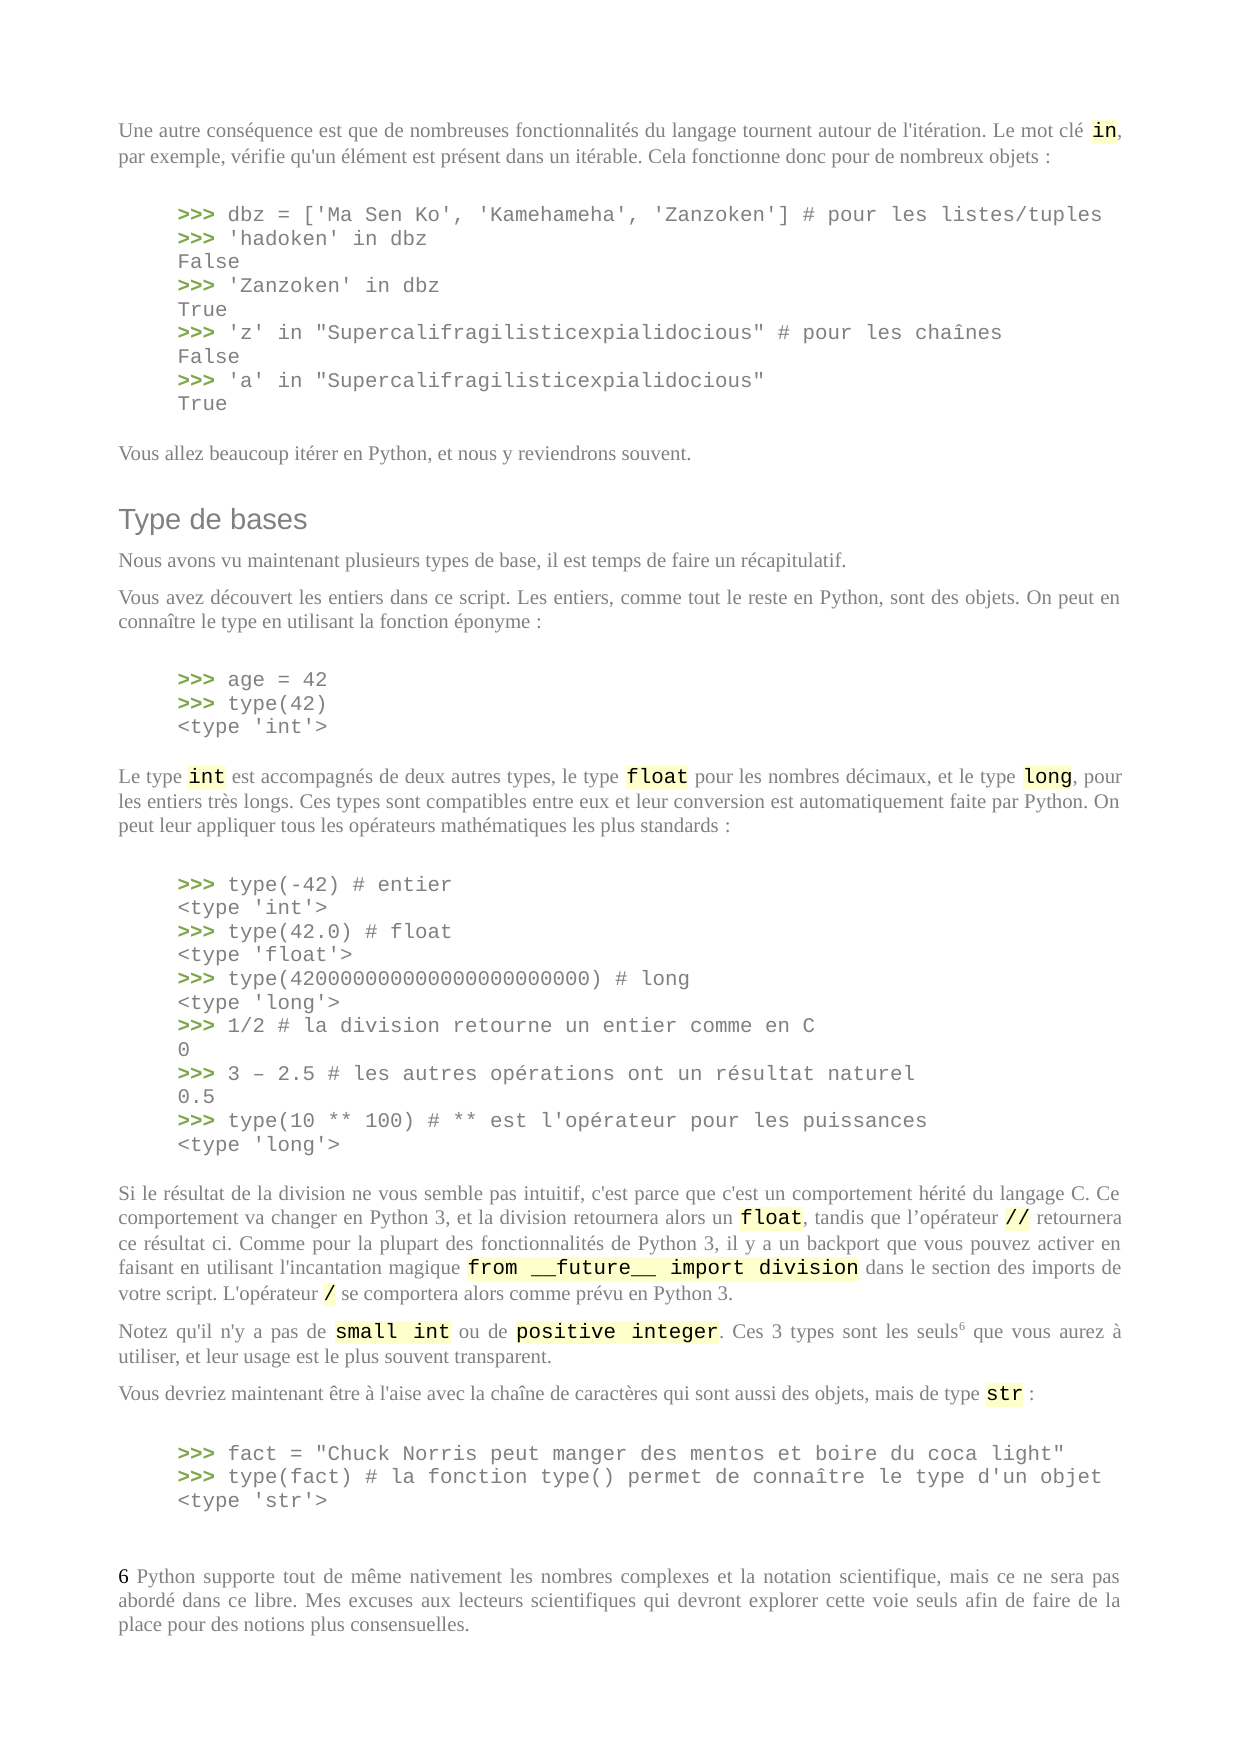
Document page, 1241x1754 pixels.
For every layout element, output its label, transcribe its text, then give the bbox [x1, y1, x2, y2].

text >>> dbz = ['Ma Sen Ko', 'Kamehameha', 'Zanzoken'] # pour les listes/tuples >>> 'hadoken' in dbz False >>> 'Zanzoken' in dbz True >>> 'z' in "Supercalifragilisticexpialidocious" # pour les chaînes False >>> 'a' in "Supercalifragilisticexpialidocious" True [177, 204, 1122, 417]
text Notez qu'il n'y a pas de small int ou de positive integer. Ces 3 types sont les seuls que vous aurez à utiliser, et leur usage est le plus souvent transparent. [118, 1319, 1122, 1368]
text Python supporte tout de même nativement les nombres complexes et la notation scientifique, mais ce ne sera pas abordé dans ce libre. Mes excuses aux lecteurs scientifiques qui devront explorer cette voie seuls afin de faire de la place pour des notions plus consensuelles. [118, 1564, 1122, 1636]
text Nous avons vu maintenant plusieurs types de base, il est temps de faire un récapitulatif. [118, 548, 1122, 572]
text >>> type(-42) # entier <type 'int'> >>> type(42.0) # float <type 'float'> >>> type(420000000000000000000000) # long <type 'long'> >>> 1/2 # la division retourne un entier comme en C 0 >>> 3 – 2.5 # les autres opérations ont un résultat naturel 0.5 >>> type(10 ** 100) # ** est l'opérateur pour les puissances <type 'long'> [177, 873, 1122, 1157]
text >>> age = 42 >>> type(42) <type 'int'> [177, 669, 1122, 740]
text Vous avez découvert les entiers dans ce script. Les entiers, comme tout le reste en Python, sont des objets. On peut en connaître le type en utilisant la fonction éponyme : [118, 585, 1122, 633]
subtitle Type de bases [118, 502, 1122, 536]
text Vous devriez maintenant être à l'aise avec la chaîne de caractères qui sont aussi des objets, mais de type str : [118, 1381, 1122, 1407]
text >>> fact = "Chuck Norris peut manger des mentos et boire du coca light" >>> type(fact) # la fonction type() permet de connaître le type d'un objet <type 'str'> [177, 1443, 1122, 1514]
text Une autre conséquence est que de nombreuses fonctionnalités du langage tournent autour de l'itération. Le mot clé in, par exemple, vérifie qu'un élément est présent dans un itérable. Cela fonctionne donc pour de nombreux objets : [118, 118, 1122, 168]
text Vous allez beaucoup itérer en Python, et nous y reviendrons souvent. [118, 441, 1122, 464]
text Si le résultat de la division ne vous semble pas intuitif, c'est parce que c'est un comportement hérité du langage C. Ce comportement va changer en Python 3, et la division retournera alors un float, tandis que l’opérateur // retournera ce résultat ci. Comme pour la plupart des fonctionnalités de Python 3, il y a un backport que vous pouvez activer en faisant en utilisant l'incantation magique from __future__ import division dans le section des imports de votre script. L'opérateur / se comportera alors comme prévu en Python 3. [118, 1181, 1122, 1306]
text Le type int est accompagnés de deux autres types, le type float pour les nombres décimaux, et le type long, pour les entiers très longs. Ces types sont compatibles entre eux et leur conversion est automatiquement faite par Python. On peut leur appliquer tous les opérateurs mathématiques les plus standards : [118, 763, 1122, 837]
